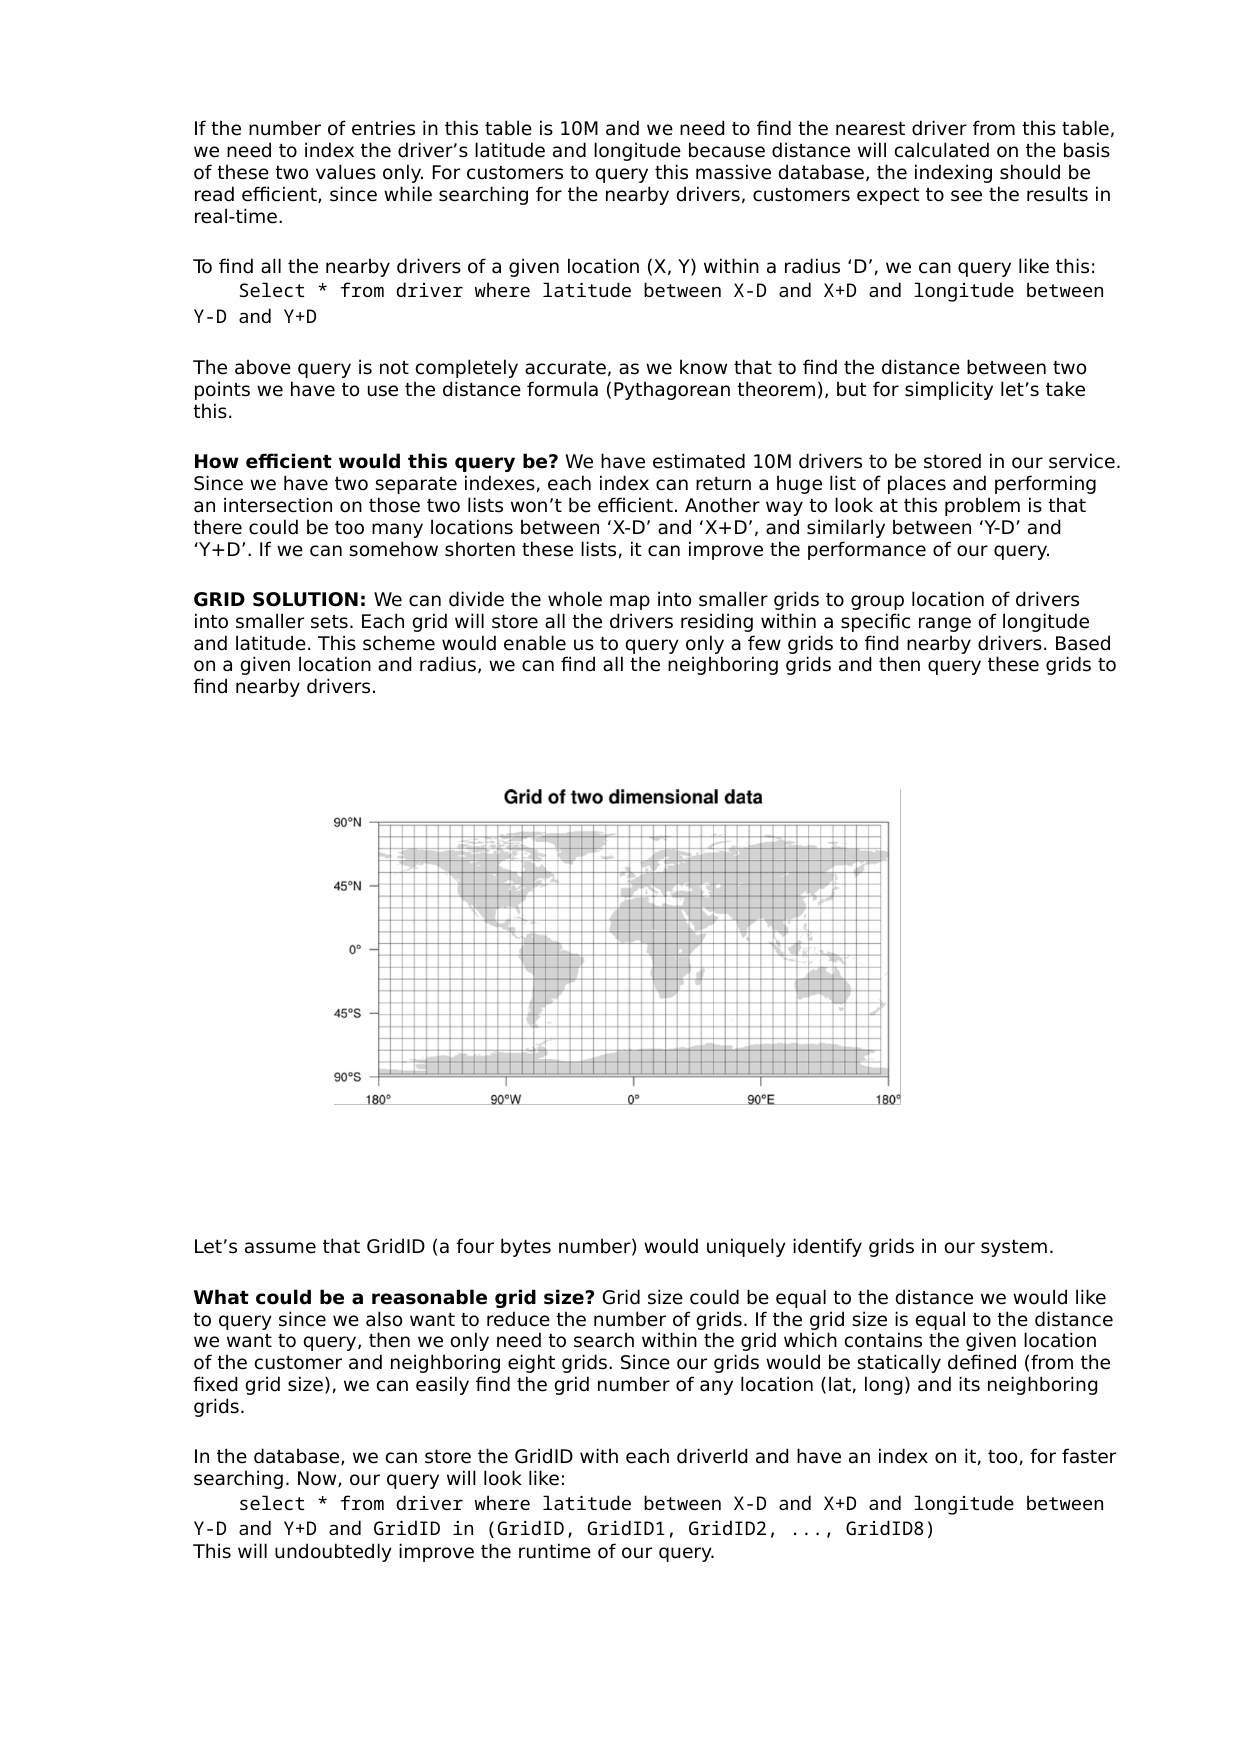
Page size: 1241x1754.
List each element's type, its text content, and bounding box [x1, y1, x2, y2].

list In the database, we can store the GridID with each driverId and have an index on it, too, for faster searching. Now, our query will look like: [156, 1446, 1122, 1490]
list Select * from driver where latitude between X-D and X+D and longitude between Y-D and Y+D [156, 278, 1122, 329]
picture [294, 783, 946, 1108]
list The above query is not completely accurate, as we know that to find the distance between two points we have to use the distance formula (Pythagorean theorem), but for simplicity let’s take this. [156, 357, 1122, 423]
list This will undoubtedly improve the runtime of our query. [156, 1541, 1122, 1563]
list What could be a reasonable grid size? Grid size could be equal to the distance we would like to query since we also want to reduce the number of grids. If the grid size is equal to the distance we want to query, then we only need to search within the grid which contains the given location of the customer and neighboring eight grids. Since our grids would be statically defined (from the fixed grid size), we can easily find the grid number of any location (lat, long) and its neighboring grids. [156, 1287, 1122, 1418]
list GRID SOLUTION: We can divide the whole map into smaller grids to group location of drivers into smaller sets. Each grid will store all the drivers residing within a specific range of longitude and latitude. This scheme would enable us to query only a few grids to find nearby drivers. Based on a given location and radius, we can find all the neighboring grids and then query these grids to find nearby drivers. [156, 589, 1122, 698]
list If the number of entries in this table is 10M and we need to find the nearest driver from this table, we need to index the driver’s latitude and longitude because distance will calculated on the basis of these two values only. For customers to query this massive database, the indexing should be read efficient, since while searching for the nearby drivers, customers expect to see the results in real-time. [156, 118, 1122, 227]
list Let’s assume that GridID (a four bytes number) would uniquely identify grids in our system. [156, 1236, 1122, 1258]
list To find all the nearby drivers of a given location (X, Y) within a radius ‘D’, we can query like this: [156, 256, 1122, 278]
list How efficient would this query be? We have estimated 10M drivers to be stored in our service. Since we have two separate indexes, each index can return a huge list of places and performing an intersection on those two lists won’t be efficient. Another way to look at this problem is that there could be too many locations between ‘X-D’ and ‘X+D’, and similarly between ‘Y-D’ and ‘Y+D’. If we can somehow shorten these lists, it can improve the performance of our query. [156, 451, 1122, 560]
list select * from driver where latitude between X-D and X+D and longitude between Y-D and Y+D and GridID in (GridID, GridID1, GridID2, ..., GridID8) [156, 1490, 1122, 1541]
